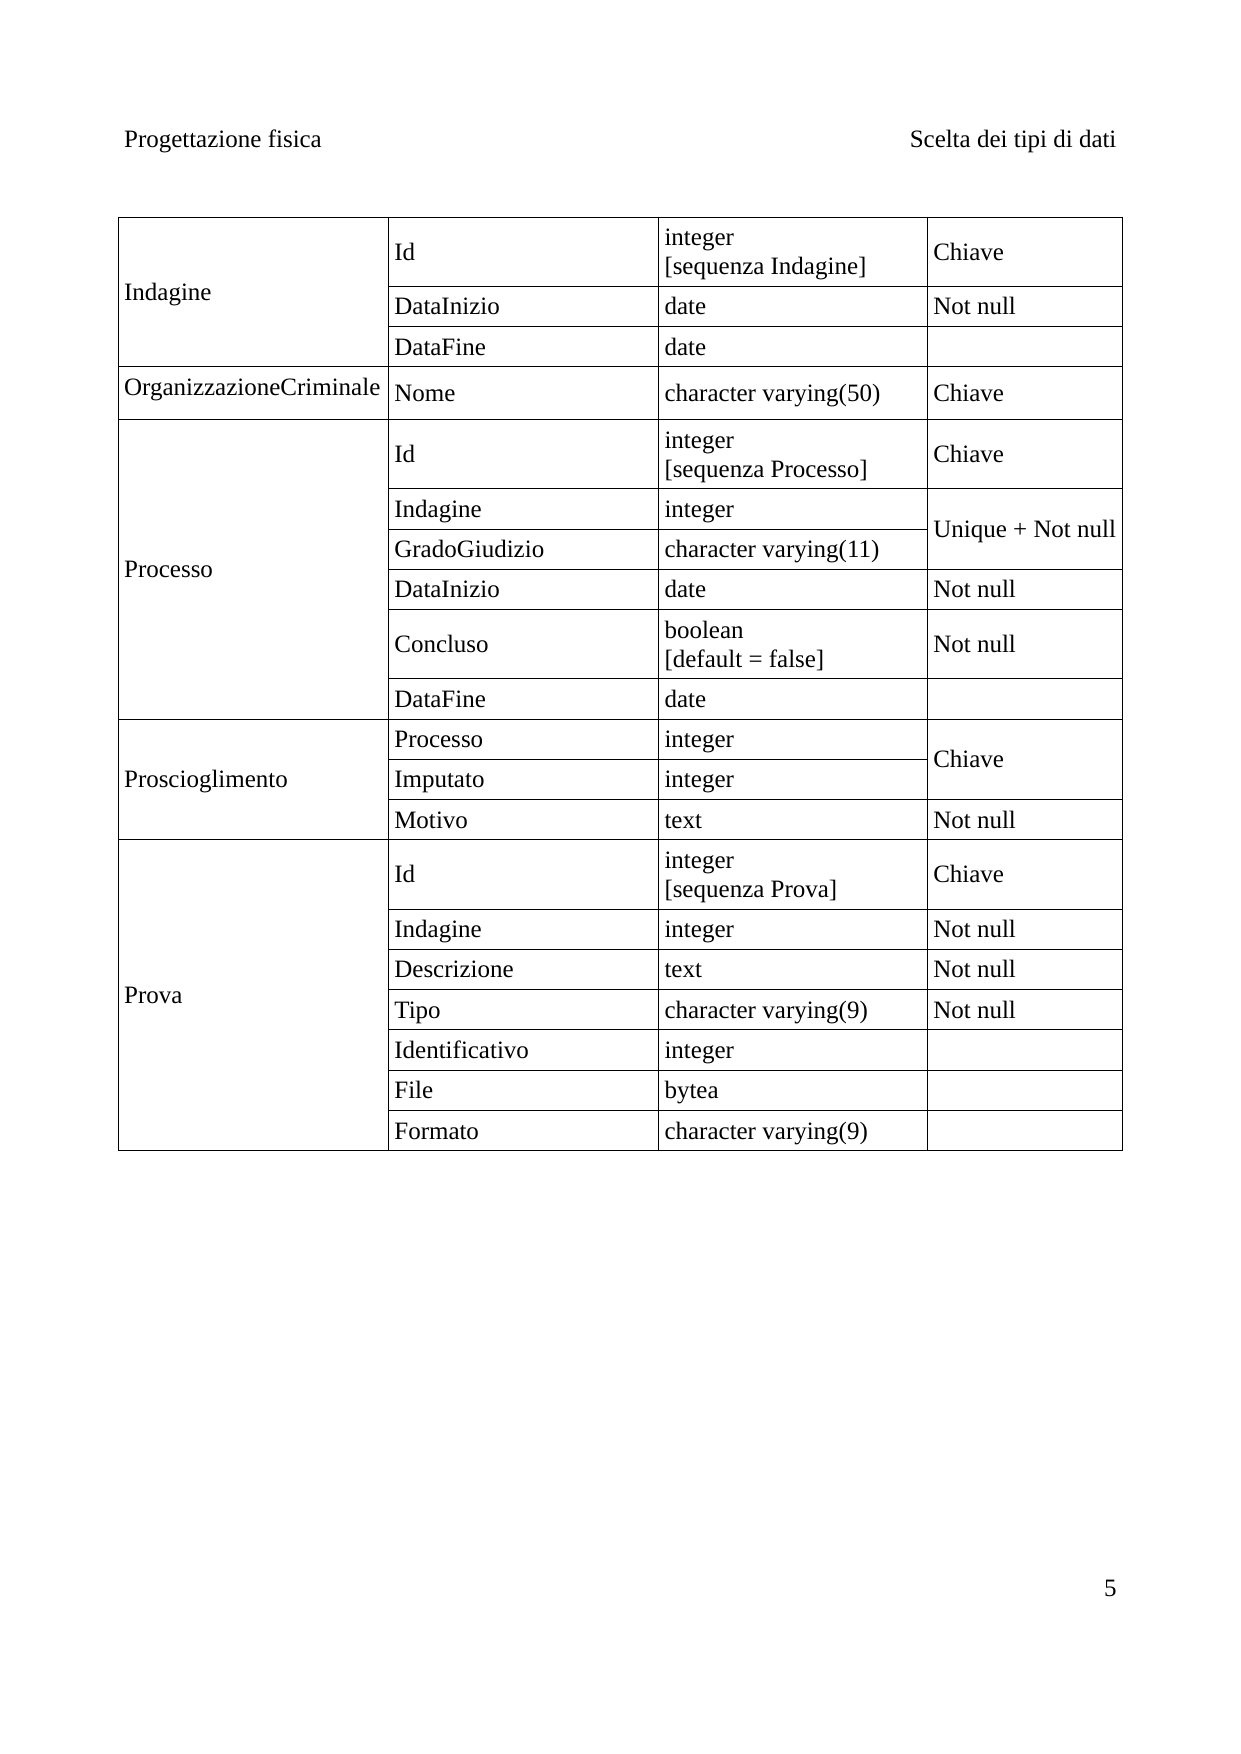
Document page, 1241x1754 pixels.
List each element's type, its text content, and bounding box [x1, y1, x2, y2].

table_cell bytea [659, 1071, 927, 1110]
table_cell date [659, 570, 927, 609]
table_cell Processo [119, 420, 388, 718]
table_cell Prova [119, 840, 388, 1150]
table_cell Id [389, 218, 658, 286]
table_cell Not null [928, 910, 1122, 949]
table_cell Processo [389, 720, 658, 759]
table_cell DataFine [389, 327, 658, 366]
table_cell Id [389, 840, 658, 908]
table_cell integer [659, 1030, 927, 1070]
table_cell text [659, 950, 927, 989]
table_cell Tipo [389, 990, 658, 1029]
table_cell [928, 1111, 1122, 1150]
table_cell integer [sequenza Processo] [659, 420, 927, 488]
table_cell Not null [928, 990, 1122, 1029]
table_cell Chiave [928, 420, 1122, 488]
table_cell date [659, 327, 927, 366]
table_cell Indagine [389, 910, 658, 949]
table_cell Nome [389, 367, 658, 419]
table_cell Id [389, 420, 658, 488]
table_cell File [389, 1071, 658, 1110]
table_cell [928, 679, 1122, 718]
table_cell OrganizzazioneCriminale [119, 367, 388, 419]
table_cell character varying(9) [659, 990, 927, 1029]
table_cell character varying(9) [659, 1111, 927, 1150]
table_cell Identificativo [389, 1030, 658, 1070]
table_cell Not null [928, 950, 1122, 989]
table_cell Formato [389, 1111, 658, 1150]
table_cell character varying(50) [659, 367, 927, 419]
table_cell Imputato [389, 760, 658, 799]
table_cell integer [sequenza Indagine] [659, 218, 927, 286]
table_cell Chiave [928, 218, 1122, 286]
table_cell [928, 327, 1122, 366]
table_cell Unique + Not null [928, 489, 1122, 569]
table_cell Concluso [389, 610, 658, 678]
table_cell Motivo [389, 800, 658, 839]
table_cell Not null [928, 610, 1122, 678]
table_cell Descrizione [389, 950, 658, 989]
table_cell Chiave [928, 720, 1122, 799]
table_cell date [659, 287, 927, 326]
table_cell [928, 1071, 1122, 1110]
table_cell Chiave [928, 840, 1122, 908]
table_cell integer [659, 720, 927, 759]
table_cell boolean [default = false] [659, 610, 927, 678]
table_cell Indagine [119, 218, 388, 366]
table_cell Not null [928, 800, 1122, 839]
table_cell Not null [928, 570, 1122, 609]
table_cell Not null [928, 287, 1122, 326]
table_cell Proscioglimento [119, 720, 388, 839]
table_cell GradoGiudizio [389, 530, 658, 569]
table_cell integer [sequenza Prova] [659, 840, 927, 908]
table_cell date [659, 679, 927, 718]
table_cell DataInizio [389, 570, 658, 609]
table_cell Indagine [389, 489, 658, 528]
table_cell DataInizio [389, 287, 658, 326]
table_cell Chiave [928, 367, 1122, 419]
table_cell integer [659, 760, 927, 799]
table_cell [928, 1030, 1122, 1070]
table_cell character varying(11) [659, 530, 927, 569]
table_cell integer [659, 489, 927, 528]
table_cell text [659, 800, 927, 839]
table_cell integer [659, 910, 927, 949]
table_cell DataFine [389, 679, 658, 718]
